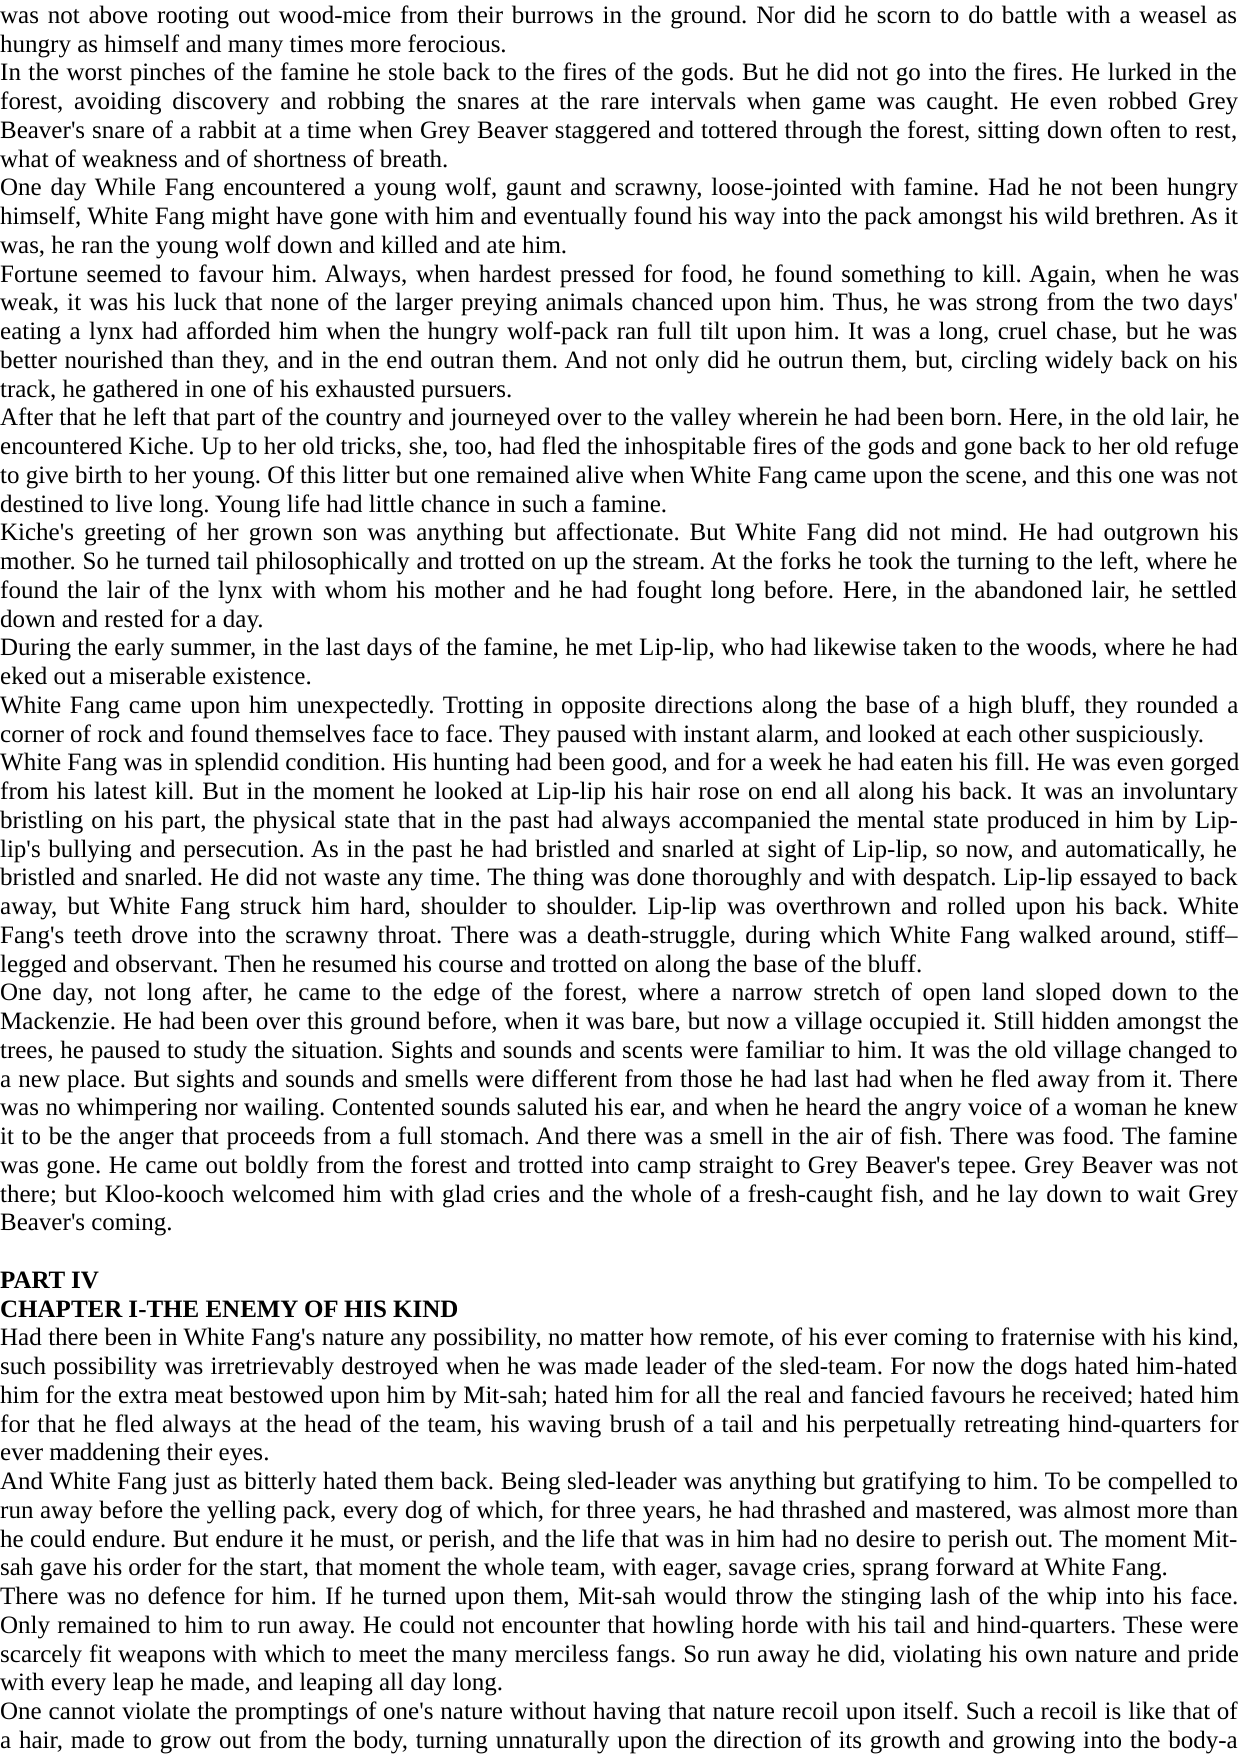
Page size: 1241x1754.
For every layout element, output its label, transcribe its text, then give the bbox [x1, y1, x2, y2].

text And White Fang just as bitterly hated them back. Being sled-leader was anything but gratifying to him. To be compelled to run away before the yelling pack, every dog of which, for three years, he had thrashed and mastered, was almost more than he could endure. But endure it he must, or perish, and the life that was in him had no desire to perish out. The moment Mit-sah gave his order for the start, that moment the whole team, with eager, savage cries, sprang forward at White Fang. [0, 1466, 1240, 1581]
text One day, not long after, he came to the edge of the forest, where a narrow stretch of open land sloped down to the Mackenzie. He had been over this ground before, when it was bare, but now a village occupied it. Still hidden amongst the trees, he paused to study the situation. Sights and sounds and scents were familiar to him. It was the old village changed to a new place. But sights and sounds and smells were different from those he had last had when he fled away from it. There was no whimpering nor wailing. Contented sounds saluted his ear, and when he heard the angry voice of a woman he knew it to be the anger that proceeds from a full stomach. And there was a smell in the air of fish. There was food. The famine was gone. He came out boldly from the forest and trotted into camp straight to Grey Beaver's tepee. Grey Beaver was not there; but Kloo-kooch welcomed him with glad cries and the whole of a fresh-caught fish, and he lay down to wait Grey Beaver's coming. [0, 977, 1240, 1236]
text White Fang came upon him unexpectedly. Trotting in opposite directions along the base of a high bluff, they rounded a corner of rock and found themselves face to face. They paused with instant alarm, and looked at each other suspiciously. [0, 690, 1240, 747]
text There was no defence for him. If he turned upon them, Mit-sah would throw the stinging lash of the whip into his face. Only remained to him to run away. He could not encounter that howling horde with his tail and hind-quarters. These were scarcely fit weapons with which to meet the many merciless fangs. So run away he did, violating his own nature and pride with every leap he made, and leaping all day long. [0, 1581, 1240, 1696]
text In the worst pinches of the famine he stole back to the fires of the gods. But he did not go into the fires. He lurked in the forest, avoiding discovery and robbing the snares at the rare intervals when game was caught. He even robbed Grey Beaver's snare of a rabbit at a time when Grey Beaver staggered and tottered through the forest, sitting down often to rest, what of weakness and of shortness of breath. [0, 57, 1240, 172]
text During the early summer, in the last days of the famine, he met Lip-lip, who had likewise taken to the woods, where he had eked out a miserable existence. [0, 632, 1240, 690]
subtitle CHAPTER I-THE ENEMY OF HIS KIND [0, 1294, 1240, 1322]
text was not above rooting out wood-mice from their burrows in the ground. Nor did he scorn to do battle with a weasel as hungry as himself and many times more ferocious. [0, 0, 1240, 57]
text One cannot violate the promptings of one's nature without having that nature recoil upon itself. Such a recoil is like that of a hair, made to grow out from the body, turning unnaturally upon the direction of its growth and growing into the body-a [0, 1696, 1240, 1754]
text Fortune seemed to favour him. Always, when hardest pressed for food, he found something to kill. Again, when he was weak, it was his luck that none of the larger preying animals chanced upon him. Thus, he was strong from the two days' eating a lynx had afforded him when the hungry wolf-pack ran full tilt upon him. It was a long, cruel chase, but he was better nourished than they, and in the end outran them. And not only did he outrun them, but, circling widely back on his track, he gathered in one of his exhausted pursuers. [0, 259, 1240, 402]
text One day While Fang encountered a young wolf, gaunt and scrawny, loose-jointed with famine. Had he not been hungry himself, White Fang might have gone with him and eventually found his way into the pack amongst his wild brethren. As it was, he ran the young wolf down and killed and ate him. [0, 172, 1240, 259]
text White Fang was in splendid condition. His hunting had been good, and for a week he had eaten his fill. He was even gorged from his latest kill. But in the moment he looked at Lip-lip his hair rose on end all along his back. It was an involuntary bristling on his part, the physical state that in the past had always accompanied the mental state produced in him by Lip-lip's bullying and persecution. As in the past he had bristled and snarled at sight of Lip-lip, so now, and automatically, he bristled and snarled. He did not waste any time. The thing was done thoroughly and with despatch. Lip-lip essayed to back away, but White Fang struck him hard, shoulder to shoulder. Lip-lip was overthrown and rolled upon his back. White Fang's teeth drove into the scrawny throat. There was a death-struggle, during which White Fang walked around, stiff– legged and observant. Then he resumed his course and trotted on along the base of the bluff. [0, 747, 1240, 977]
subtitle PART IV [0, 1265, 1240, 1294]
text Kiche's greeting of her grown son was anything but affectionate. But White Fang did not mind. He had outgrown his mother. So he turned tail philosophically and trotted on up the stream. At the forks he took the turning to the left, where he found the lair of the lynx with whom his mother and he had fought long before. Here, in the abandoned lair, he settled down and rested for a day. [0, 517, 1240, 632]
text Had there been in White Fang's nature any possibility, no matter how remote, of his ever coming to fraternise with his kind, such possibility was irretrievably destroyed when he was made leader of the sled-team. For now the dogs hated him-hated him for the extra meat bestowed upon him by Mit-sah; hated him for all the real and fancied favours he received; hated him for that he fled always at the head of the team, his waving brush of a tail and his perpetually retreating hind-quarters for ever maddening their eyes. [0, 1322, 1240, 1466]
text After that he left that part of the country and journeyed over to the valley wherein he had been born. Here, in the old lair, he encountered Kiche. Up to her old tricks, she, too, had fled the inhospitable fires of the gods and gone back to her old refuge to give birth to her young. Of this litter but one remained alive when White Fang came upon the scene, and this one was not destined to live long. Young life had little chance in such a famine. [0, 402, 1240, 517]
